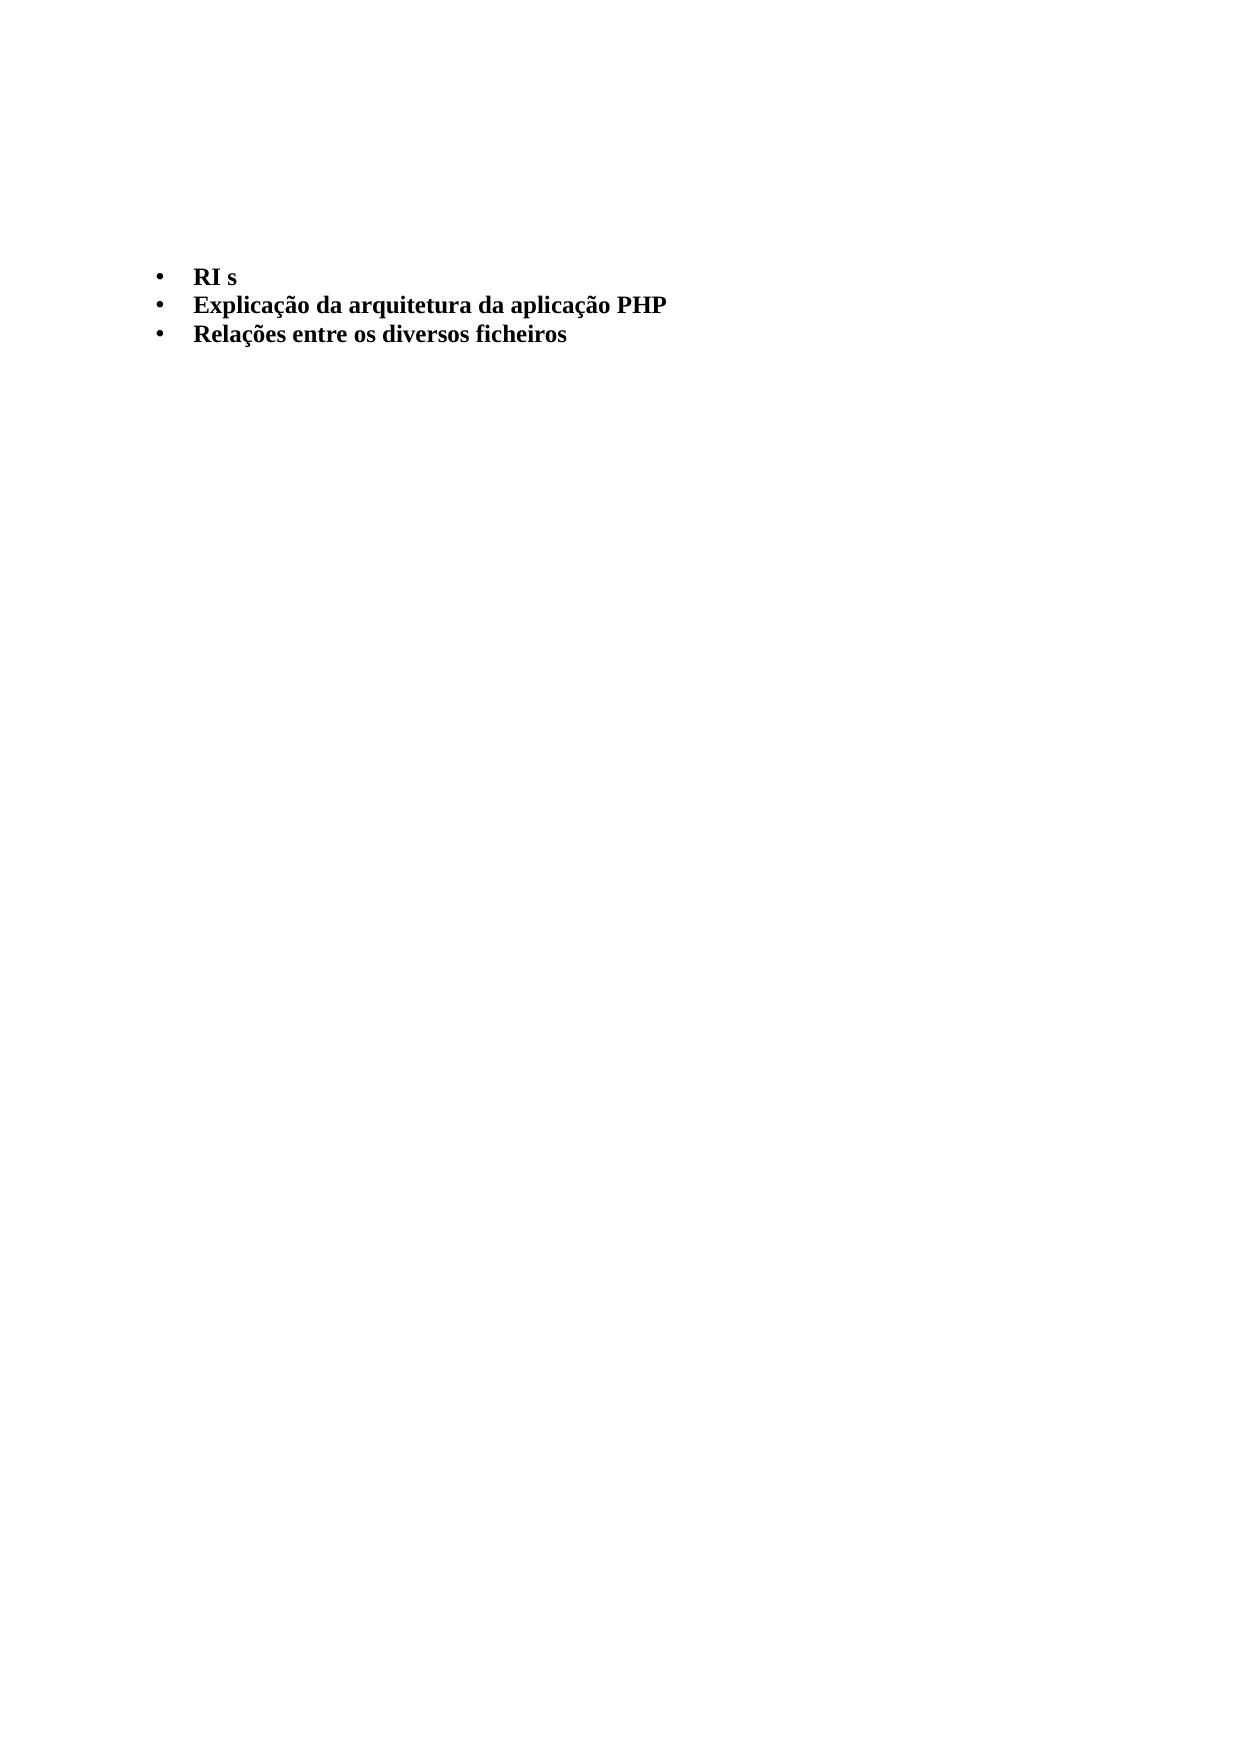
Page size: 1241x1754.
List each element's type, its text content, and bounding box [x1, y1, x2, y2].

list Explicação da arquitetura da aplicação PHP [156, 291, 1122, 319]
list RI s [156, 262, 1122, 291]
list Relações entre os diversos ficheiros [156, 319, 1122, 348]
